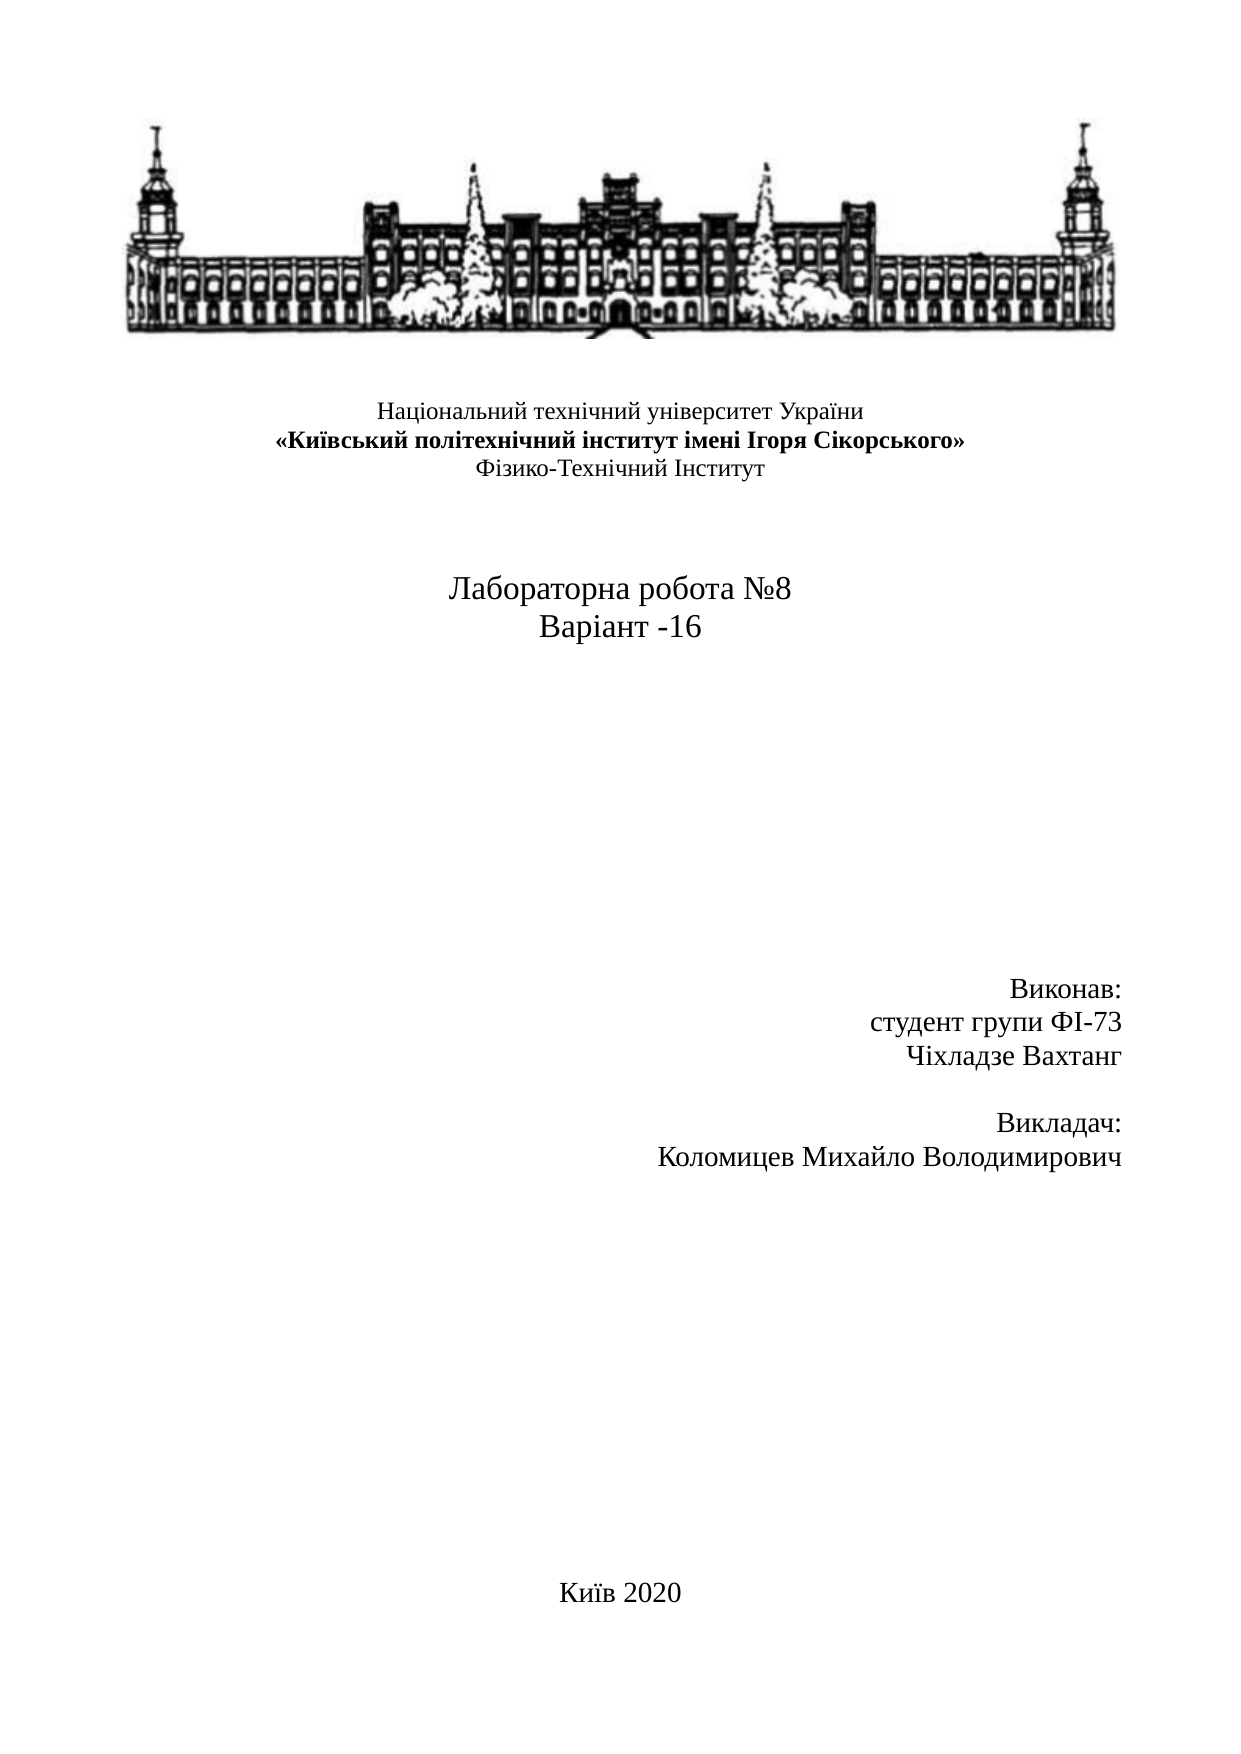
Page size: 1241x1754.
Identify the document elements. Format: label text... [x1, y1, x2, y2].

text Чіхладзе Вахтанг [118, 1038, 1122, 1072]
text Варіант -16 [118, 607, 1122, 645]
text студент групи ФІ-73 [118, 1004, 1122, 1038]
text Фізико-Технічний Інститут [118, 453, 1122, 482]
text Виконав: [118, 971, 1122, 1004]
picture [121, 118, 1120, 339]
text Викладач: [118, 1105, 1122, 1139]
text Національний технічний університет України «Київський полiтехнiчний iнститут імені Ігоря Сікорського» [118, 396, 1122, 453]
text Київ 2020 [118, 1575, 1122, 1608]
text Коломицев Михайло Володимирович [118, 1139, 1122, 1172]
text Лабораторна робота №8 [118, 568, 1122, 607]
